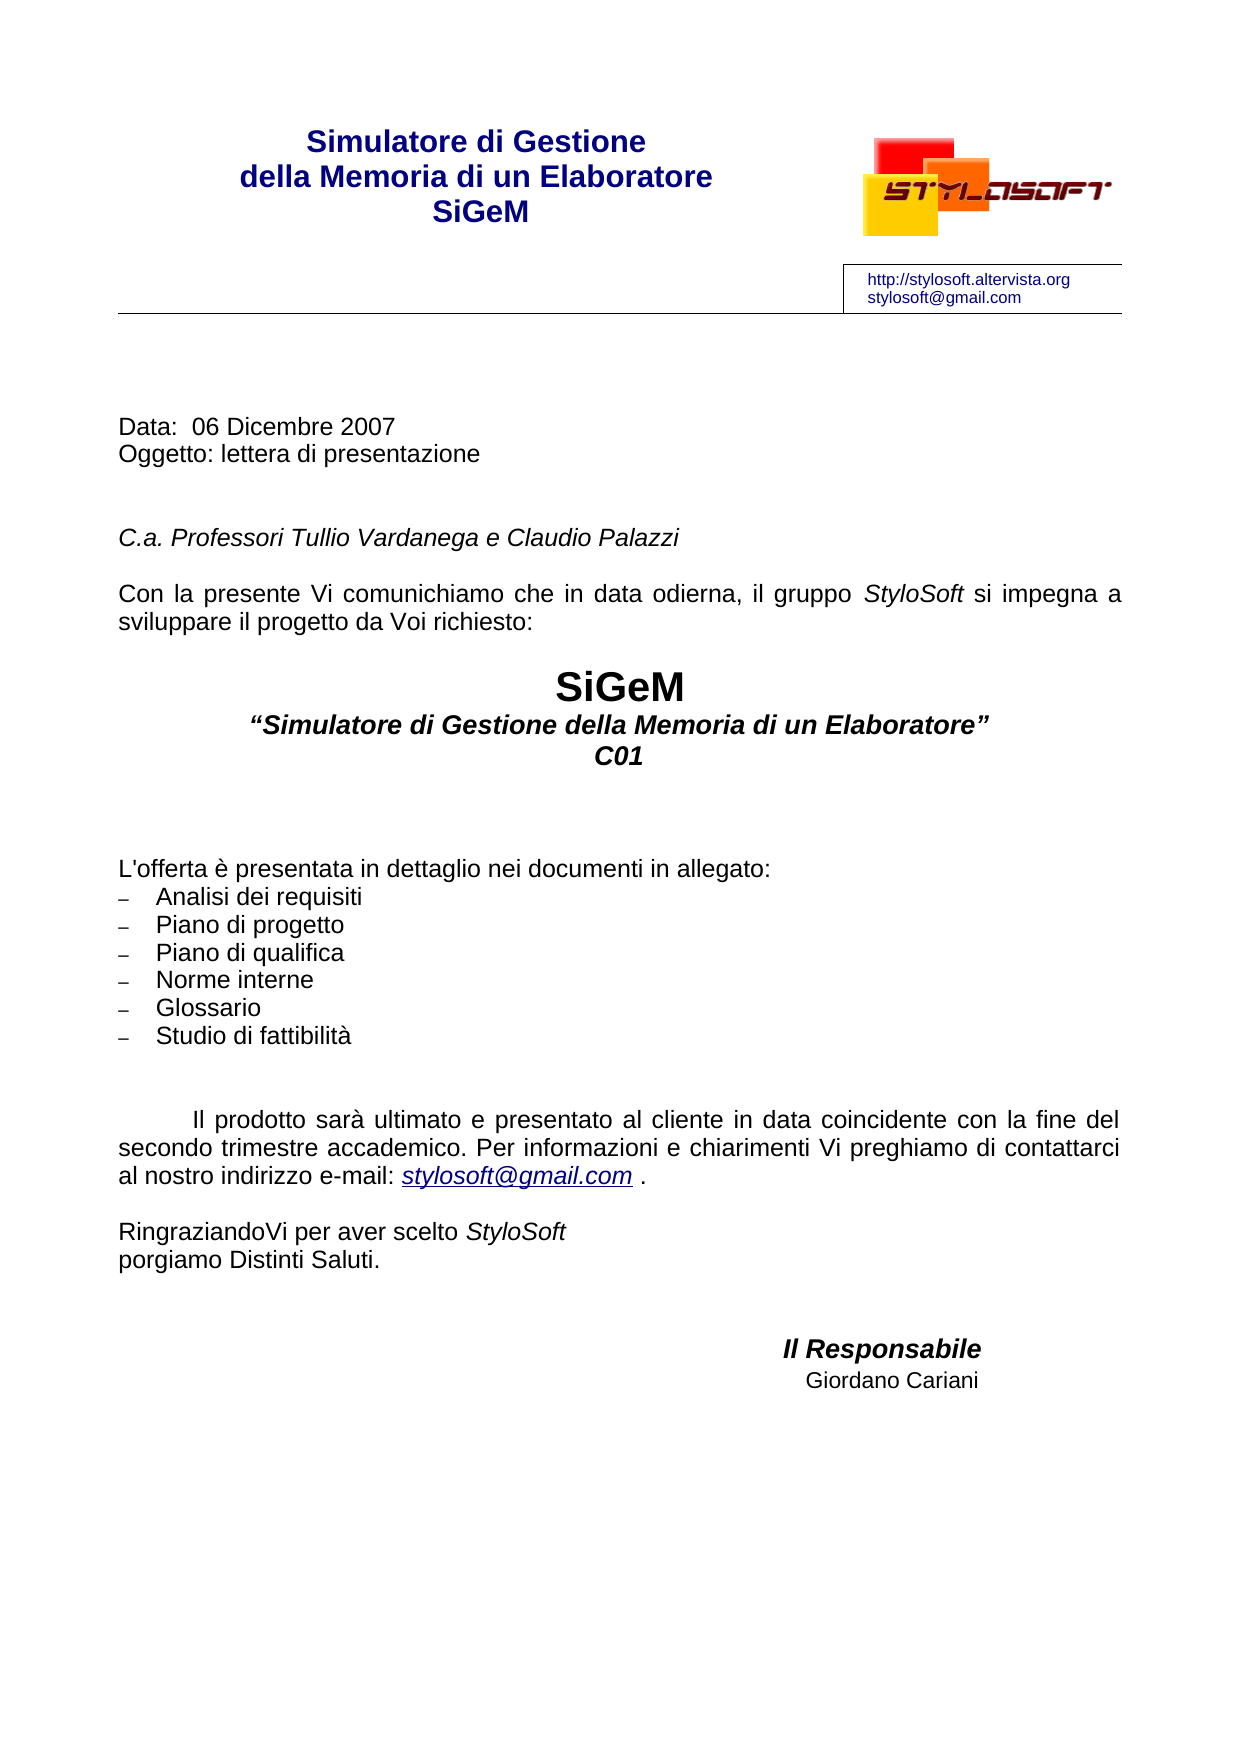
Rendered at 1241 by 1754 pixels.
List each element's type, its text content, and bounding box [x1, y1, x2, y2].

picture [848, 123, 1117, 247]
list Piano di progetto [118, 910, 1122, 938]
text RingraziandoVi per aver scelto StyloSoft [118, 1217, 1122, 1245]
text Oggetto: lettera di presentazione [118, 440, 1122, 468]
list Studio di fattibilità [118, 1022, 1122, 1050]
text Con la presente Vi comunichiamo che in data odierna, il gruppo StyloSoft si impegna a sviluppare il progetto da Voi richiesto: [118, 580, 1122, 636]
list Piano di qualifica [118, 938, 1122, 966]
text porgiamo Distinti Saluti. [118, 1245, 1122, 1273]
text SiGeM [118, 664, 1122, 710]
list Norme interne [118, 966, 1122, 994]
text C01 [118, 741, 1122, 771]
text Giordano Cariani [118, 1364, 1122, 1394]
list Analisi dei requisiti [118, 882, 1122, 910]
text C.a. Professori Tullio Vardanega e Claudio Palazzi [118, 524, 1122, 552]
text Il prodotto sarà ultimato e presentato al cliente in data coincidente con la fine del secondo trimestre accademico. Per informazioni e chiarimenti Vi preghiamo di contattarci al nostro indirizzo e-mail: stylosoft@gmail.com . [118, 1106, 1122, 1189]
text Il Responsabile [118, 1334, 1122, 1364]
text “Simulatore di Gestione della Memoria di un Elaboratore” [118, 710, 1122, 741]
text Data: 06 Dicembre 2007 [118, 412, 1122, 440]
text L'offerta è presentata in dettaglio nei documenti in allegato: [118, 854, 1122, 882]
list Glossario [118, 994, 1122, 1022]
